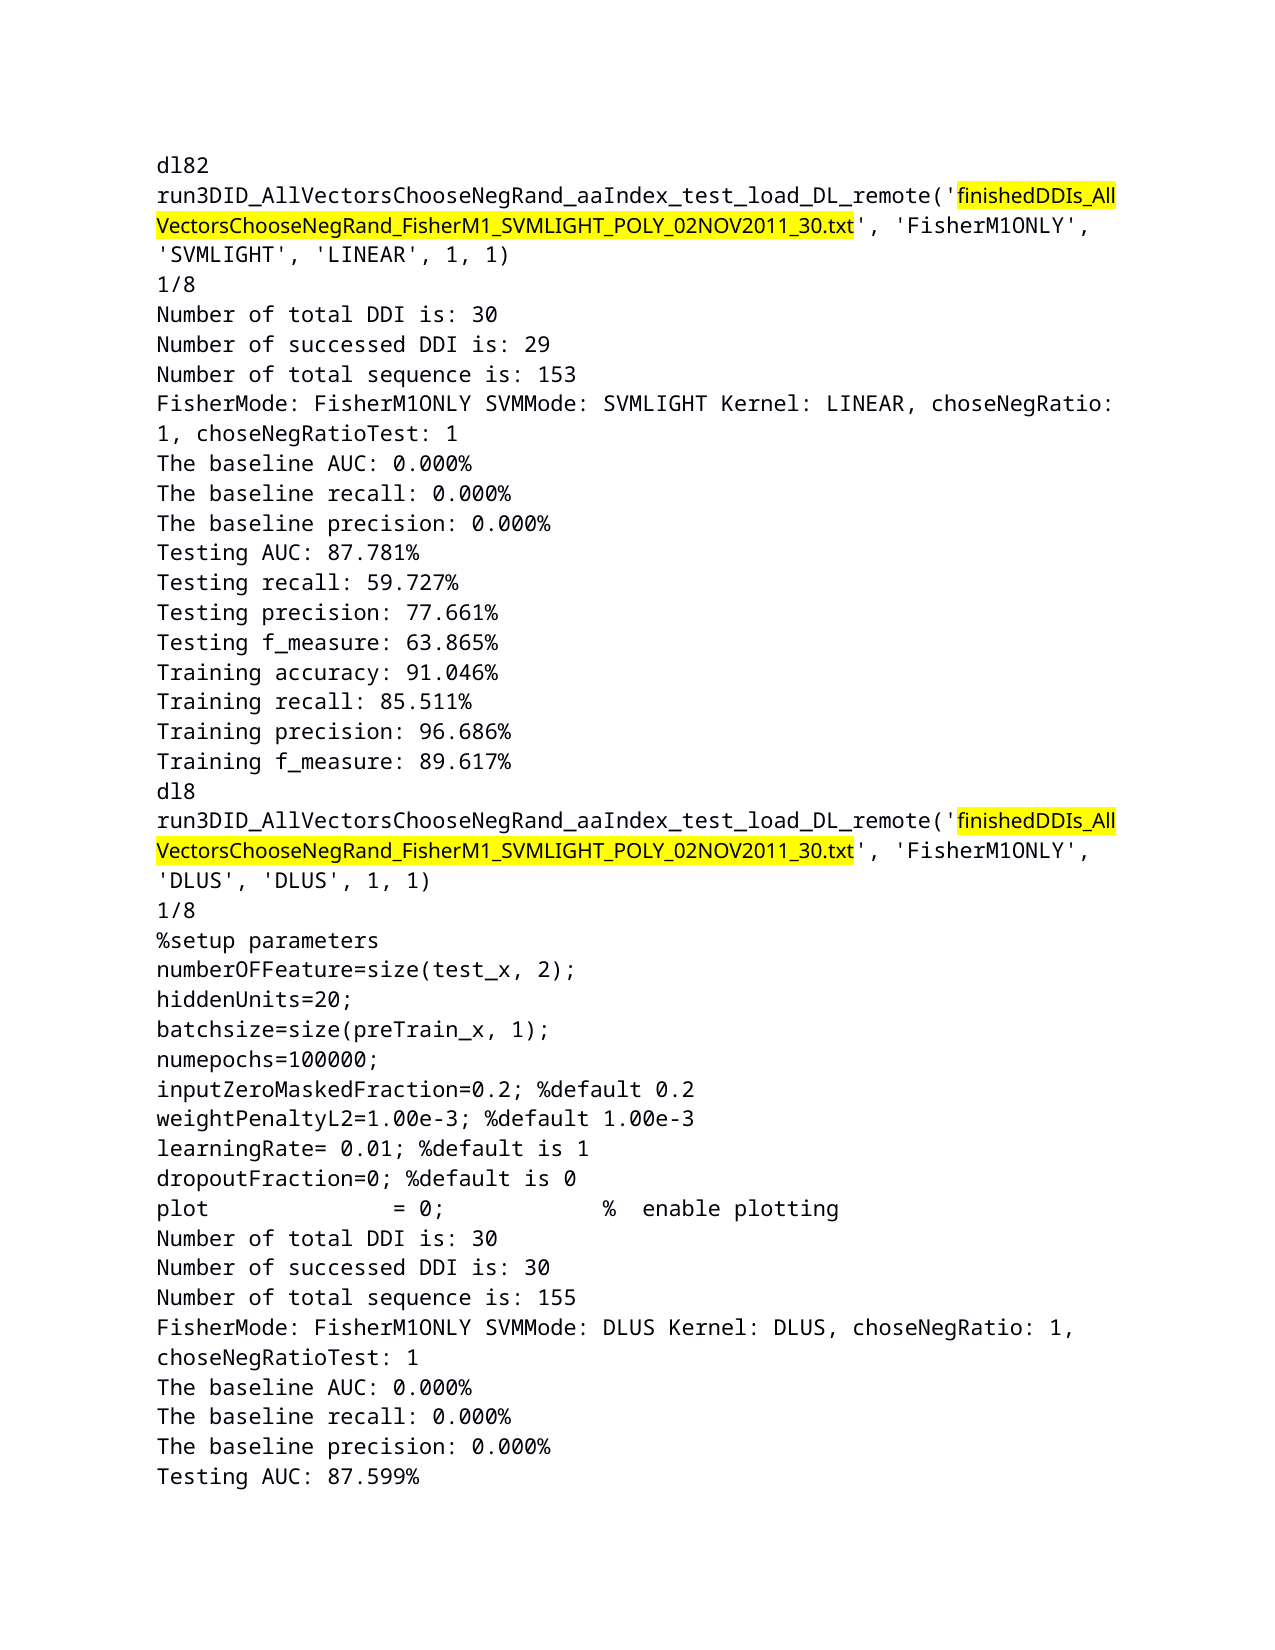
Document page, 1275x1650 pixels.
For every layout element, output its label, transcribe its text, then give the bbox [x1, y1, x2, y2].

text FisherMode: FisherM1ONLY SVMMode: SVMLIGHT Kernel: LINEAR, choseNegRatio: 1, choseNegRatioTest: 1 [156, 388, 1118, 448]
text The baseline AUC: 0.000% [156, 448, 1118, 478]
text The baseline recall: 0.000% [156, 1401, 1118, 1431]
text dropoutFraction=0; %default is 0 [156, 1163, 1118, 1193]
text Training accuracy: 91.046% [156, 656, 1118, 686]
text dl8 [156, 776, 1118, 805]
text The baseline AUC: 0.000% [156, 1371, 1118, 1401]
text hiddenUnits=20; [156, 984, 1118, 1014]
text numberOFFeature=size(test_x, 2); [156, 954, 1118, 984]
text 1/8 [156, 895, 1118, 924]
text The baseline precision: 0.000% [156, 507, 1118, 537]
text Testing precision: 77.661% [156, 597, 1118, 627]
text learningRate= 0.01; %default is 1 [156, 1133, 1118, 1163]
text Training recall: 85.511% [156, 686, 1118, 716]
text dl82 [156, 150, 1118, 180]
text FisherMode: FisherM1ONLY SVMMode: DLUS Kernel: DLUS, choseNegRatio: 1, choseNegRatioTest: 1 [156, 1312, 1118, 1371]
text Testing AUC: 87.781% Testing recall: 59.727% [156, 537, 1118, 597]
text Training precision: 96.686% [156, 716, 1118, 746]
text batchsize=size(preTrain_x, 1); [156, 1014, 1118, 1044]
text inputZeroMaskedFraction=0.2; %default 0.2 [156, 1073, 1118, 1103]
text The baseline recall: 0.000% [156, 478, 1118, 507]
text run3DID_AllVectorsChooseNegRand_aaIndex_test_load_DL_remote('finishedDDIs_AllVectorsChooseNegRand_FisherM1_SVMLIGHT_POLY_02NOV2011_30.txt', 'FisherM1ONLY', 'SVMLIGHT', 'LINEAR', 1, 1) [156, 180, 1118, 269]
text Number of total sequence is: 155 [156, 1282, 1118, 1312]
text Number of total DDI is: 30 [156, 1222, 1118, 1252]
text Training f_measure: 89.617% [156, 746, 1118, 776]
text plot = 0; % enable plotting [156, 1193, 1118, 1222]
text The baseline precision: 0.000% [156, 1431, 1118, 1461]
text run3DID_AllVectorsChooseNegRand_aaIndex_test_load_DL_remote('finishedDDIs_AllVectorsChooseNegRand_FisherM1_SVMLIGHT_POLY_02NOV2011_30.txt', 'FisherM1ONLY', 'DLUS', 'DLUS', 1, 1) [156, 805, 1118, 895]
text Testing f_measure: 63.865% [156, 627, 1118, 656]
text numepochs=100000; [156, 1044, 1118, 1073]
text Testing AUC: 87.599% [156, 1461, 1118, 1491]
text %setup parameters [156, 924, 1118, 954]
text Number of successed DDI is: 29 [156, 329, 1118, 358]
text Number of total DDI is: 30 [156, 299, 1118, 329]
text Number of total sequence is: 153 [156, 358, 1118, 388]
text Number of successed DDI is: 30 [156, 1252, 1118, 1282]
text 1/8 [156, 269, 1118, 299]
text weightPenaltyL2=1.00e-3; %default 1.00e-3 [156, 1103, 1118, 1133]
